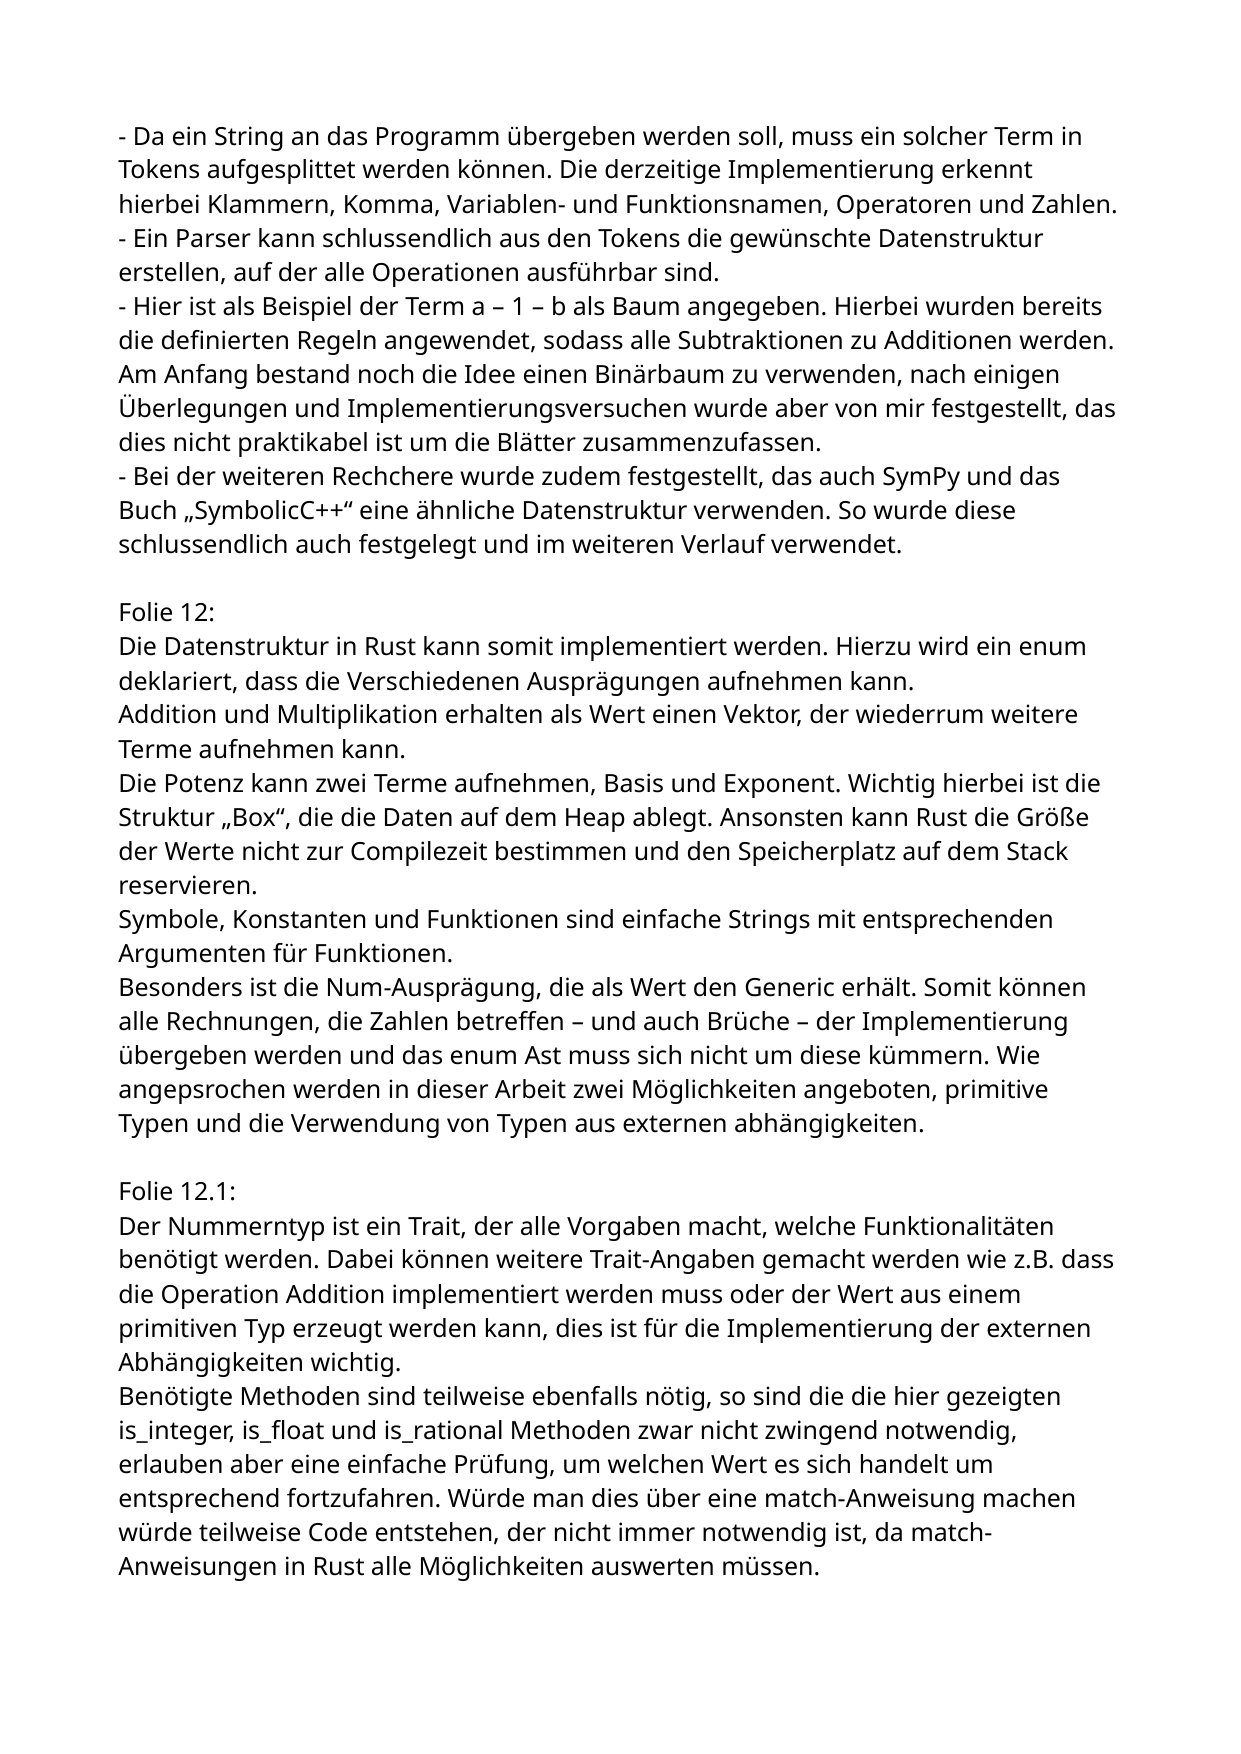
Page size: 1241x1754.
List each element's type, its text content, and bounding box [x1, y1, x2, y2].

text Folie 12: [118, 595, 1122, 629]
text Benötigte Methoden sind teilweise ebenfalls nötig, so sind die die hier gezeigten is_integer, is_float und is_rational Methoden zwar nicht zwingend notwendig, erlauben aber eine einfache Prüfung, um welchen Wert es sich handelt um entsprechend fortzufahren. Würde man dies über eine match-Anweisung machen würde teilweise Code entstehen, der nicht immer notwendig ist, da match-Anweisungen in Rust alle Möglichkeiten auswerten müssen. [118, 1378, 1122, 1583]
text Die Datenstruktur in Rust kann somit implementiert werden. Hierzu wird ein enum deklariert, dass die Verschiedenen Ausprägungen aufnehmen kann. [118, 629, 1122, 697]
text Symbole, Konstanten und Funktionen sind einfache Strings mit entsprechenden Argumenten für Funktionen. [118, 902, 1122, 970]
text Die Potenz kann zwei Terme aufnehmen, Basis und Exponent. Wichtig hierbei ist die Struktur „Box“, die die Daten auf dem Heap ablegt. Ansonsten kann Rust die Größe der Werte nicht zur Compilezeit bestimmen und den Speicherplatz auf dem Stack reservieren. [118, 765, 1122, 902]
text - Ein Parser kann schlussendlich aus den Tokens die gewünschte Datenstruktur erstellen, auf der alle Operationen ausführbar sind. [118, 220, 1122, 288]
text Addition und Multiplikation erhalten als Wert einen Vektor, der wiederrum weitere Terme aufnehmen kann. [118, 697, 1122, 765]
text Der Nummerntyp ist ein Trait, der alle Vorgaben macht, welche Funktionalitäten benötigt werden. Dabei können weitere Trait-Angaben gemacht werden wie z.B. dass die Operation Addition implementiert werden muss oder der Wert aus einem primitiven Typ erzeugt werden kann, dies ist für die Implementierung der externen Abhängigkeiten wichtig. [118, 1208, 1122, 1378]
text - Bei der weiteren Rechchere wurde zudem festgestellt, das auch SymPy und das Buch „SymbolicC++“ eine ähnliche Datenstruktur verwenden. So wurde diese schlussendlich auch festgelegt und im weiteren Verlauf verwendet. [118, 459, 1122, 561]
text - Hier ist als Beispiel der Term a – 1 – b als Baum angegeben. Hierbei wurden bereits die definierten Regeln angewendet, sodass alle Subtraktionen zu Additionen werden. [118, 288, 1122, 357]
text - Da ein String an das Programm übergeben werden soll, muss ein solcher Term in Tokens aufgesplittet werden können. Die derzeitige Implementierung erkennt hierbei Klammern, Komma, Variablen- und Funktionsnamen, Operatoren und Zahlen. [118, 118, 1122, 220]
text Besonders ist die Num-Ausprägung, die als Wert den Generic erhält. Somit können alle Rechnungen, die Zahlen betreffen – und auch Brüche – der Implementierung übergeben werden und das enum Ast muss sich nicht um diese kümmern. Wie angepsrochen werden in dieser Arbeit zwei Möglichkeiten angeboten, primitive Typen und die Verwendung von Typen aus externen abhängigkeiten. [118, 970, 1122, 1140]
text Am Anfang bestand noch die Idee einen Binärbaum zu verwenden, nach einigen Überlegungen und Implementierungsversuchen wurde aber von mir festgestellt, das dies nicht praktikabel ist um die Blätter zusammenzufassen. [118, 357, 1122, 459]
text Folie 12.1: [118, 1174, 1122, 1208]
